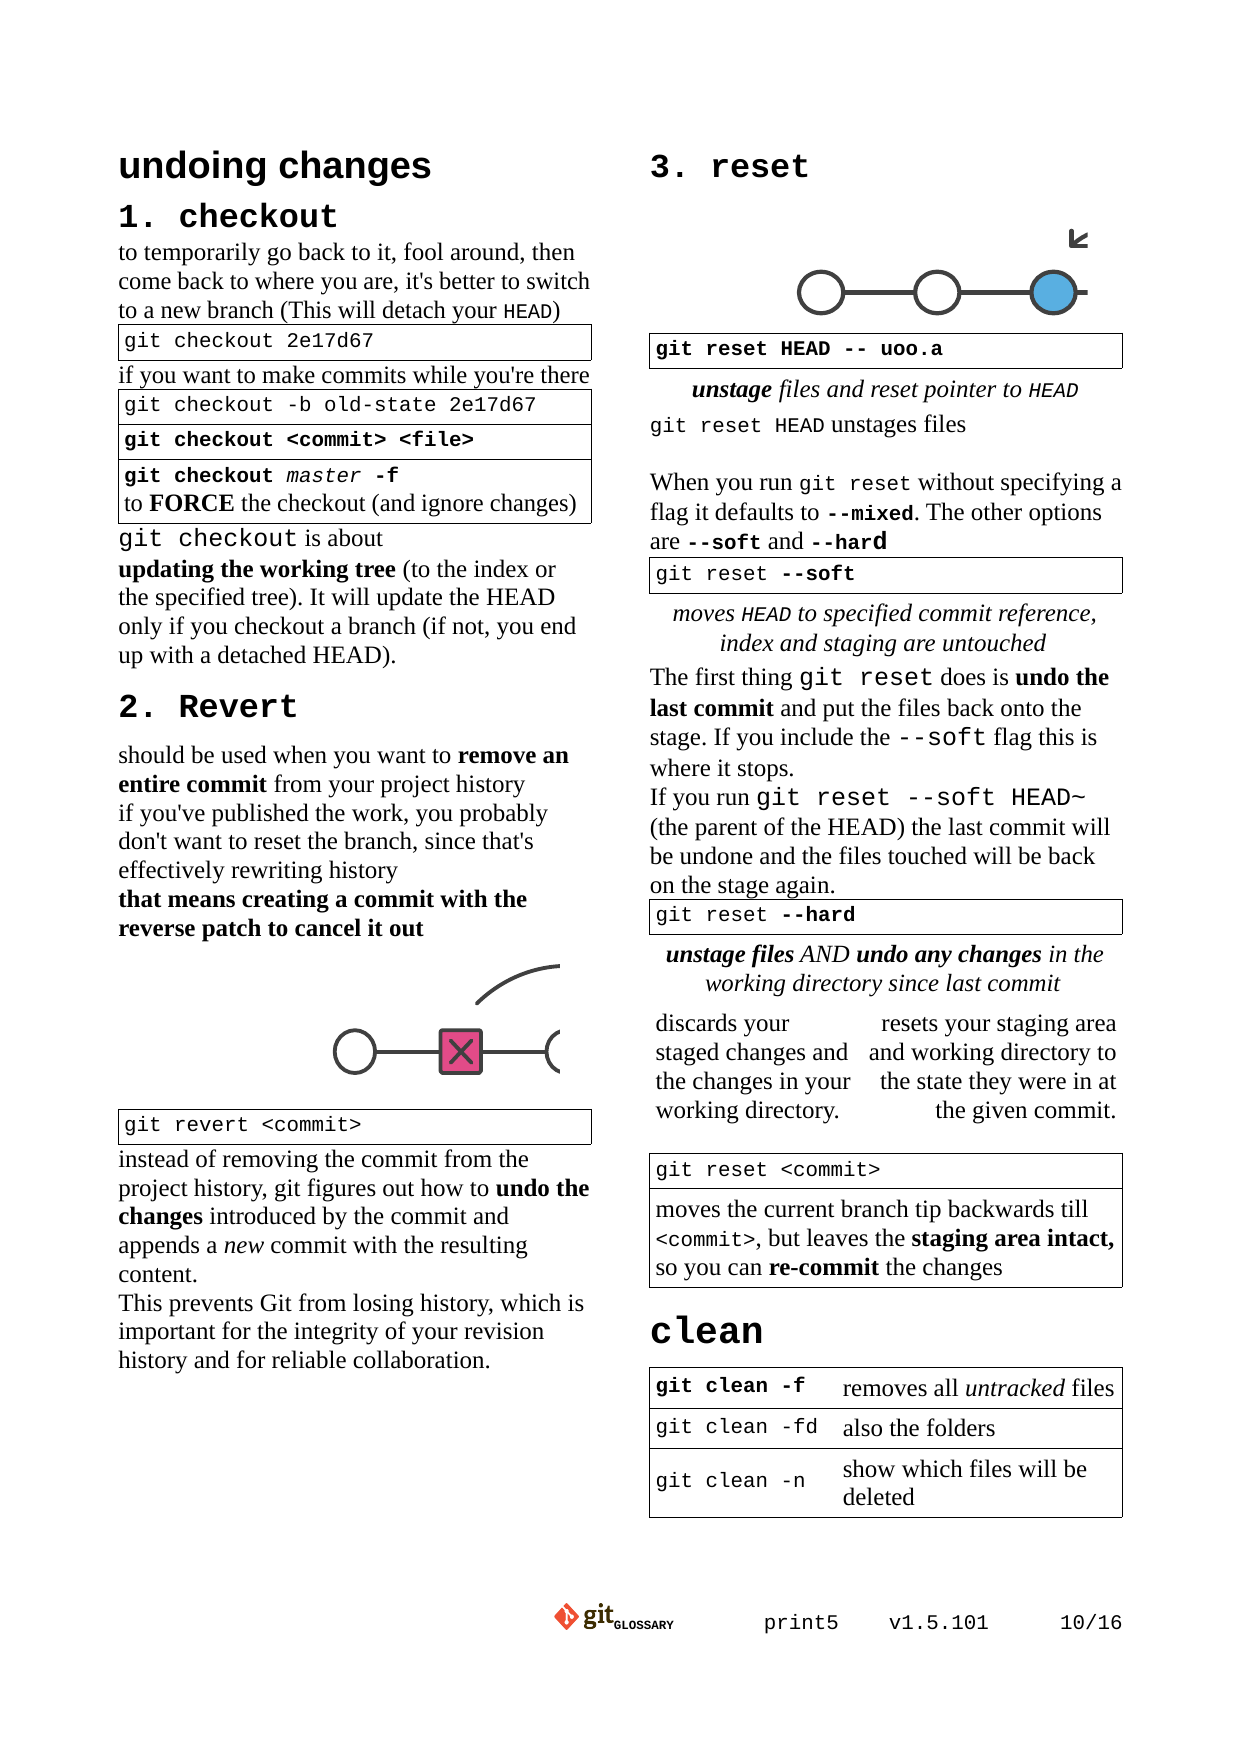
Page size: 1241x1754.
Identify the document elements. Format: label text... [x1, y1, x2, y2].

table_header git reset --hard [650, 900, 1122, 934]
table_header git reset <commit> [650, 1154, 1122, 1188]
text The first thing git reset does is undo the last commit and put the files back onto the stage. If you include the --soft flag this is where it stops. [649, 662, 1122, 782]
table_cell moves HEAD to specified commit reference, index and staging are untouched [650, 594, 1122, 662]
table_header removes all untracked files [837, 1368, 1122, 1407]
text updating the working tree (to the index or the specified tree). It will update the HEAD only if you checkout a branch (if not, you end up with a detached HEAD). [118, 554, 591, 669]
text that means creating a commit with the reverse patch to cancel it out [118, 884, 591, 941]
text to temporarily go back to it, fool around, then come back to where you are, it's better to switch to a new branch (This will detach your HEAD) [118, 237, 591, 324]
table_header git checkout -b old-state 2e17d67 [119, 390, 591, 424]
table_cell resets your staging area and working directory to the state they were in at the given commit. [858, 1003, 1122, 1129]
table_cell show which files will be deleted [837, 1449, 1122, 1517]
table_cell git checkout master -f to FORCE the checkout (and ignore changes) [119, 460, 591, 523]
text When you run git reset without specifying a flag it defaults to --mixed. The other options are --soft and --hard [649, 467, 1122, 557]
subtitle 3. reset [649, 149, 1122, 187]
subtitle undoing changes [118, 143, 591, 187]
table_header git revert <commit> [119, 1110, 591, 1144]
text instead of removing the commit from the project history, git figures out how to undo the changes introduced by the commit and appends a new commit with the resulting content. [118, 1145, 591, 1288]
table_cell git checkout <commit> <file> [119, 425, 591, 459]
text git reset HEAD unstages files [649, 409, 1122, 438]
subtitle clean [649, 1312, 1122, 1355]
picture [554, 1603, 614, 1630]
table_cell discards your staged changes and the changes in your working directory. [650, 1003, 858, 1129]
subtitle 2. Revert [118, 689, 591, 728]
table_cell unstage files and reset pointer to HEAD [650, 369, 1122, 409]
text if you want to make commits while you're there [118, 361, 591, 388]
table_cell git clean -n [650, 1449, 837, 1517]
text git checkout is about [118, 524, 591, 554]
text This prevents Git from losing history, which is important for the integrity of your revision history and for reliable collaboration. [118, 1288, 591, 1374]
table_header git clean -f [650, 1368, 837, 1407]
table_cell unstage files AND undo any changes in the working directory since last commit [650, 935, 1122, 1003]
table_cell git clean -fd [650, 1409, 837, 1448]
table_cell moves the current branch tip backwards till <commit>, but leaves the staging area intact, so you can re-commit the changes [650, 1189, 1122, 1287]
text should be used when you want to remove an entire commit from your project history [118, 740, 591, 798]
table_header git reset HEAD -- uoo.a [650, 334, 1122, 368]
text If you run git reset --soft HEAD~ (the parent of the HEAD) the last commit will be undone and the files touched will be back on the stage again. [649, 782, 1122, 899]
text if you've published the work, you probably don't want to reset the branch, since that's effectively rewriting history [118, 798, 591, 884]
table_header git reset --soft [650, 558, 1122, 592]
table_header git checkout 2e17d67 [119, 325, 591, 359]
subtitle 1. checkout [118, 199, 591, 237]
table_cell also the folders [837, 1409, 1122, 1448]
